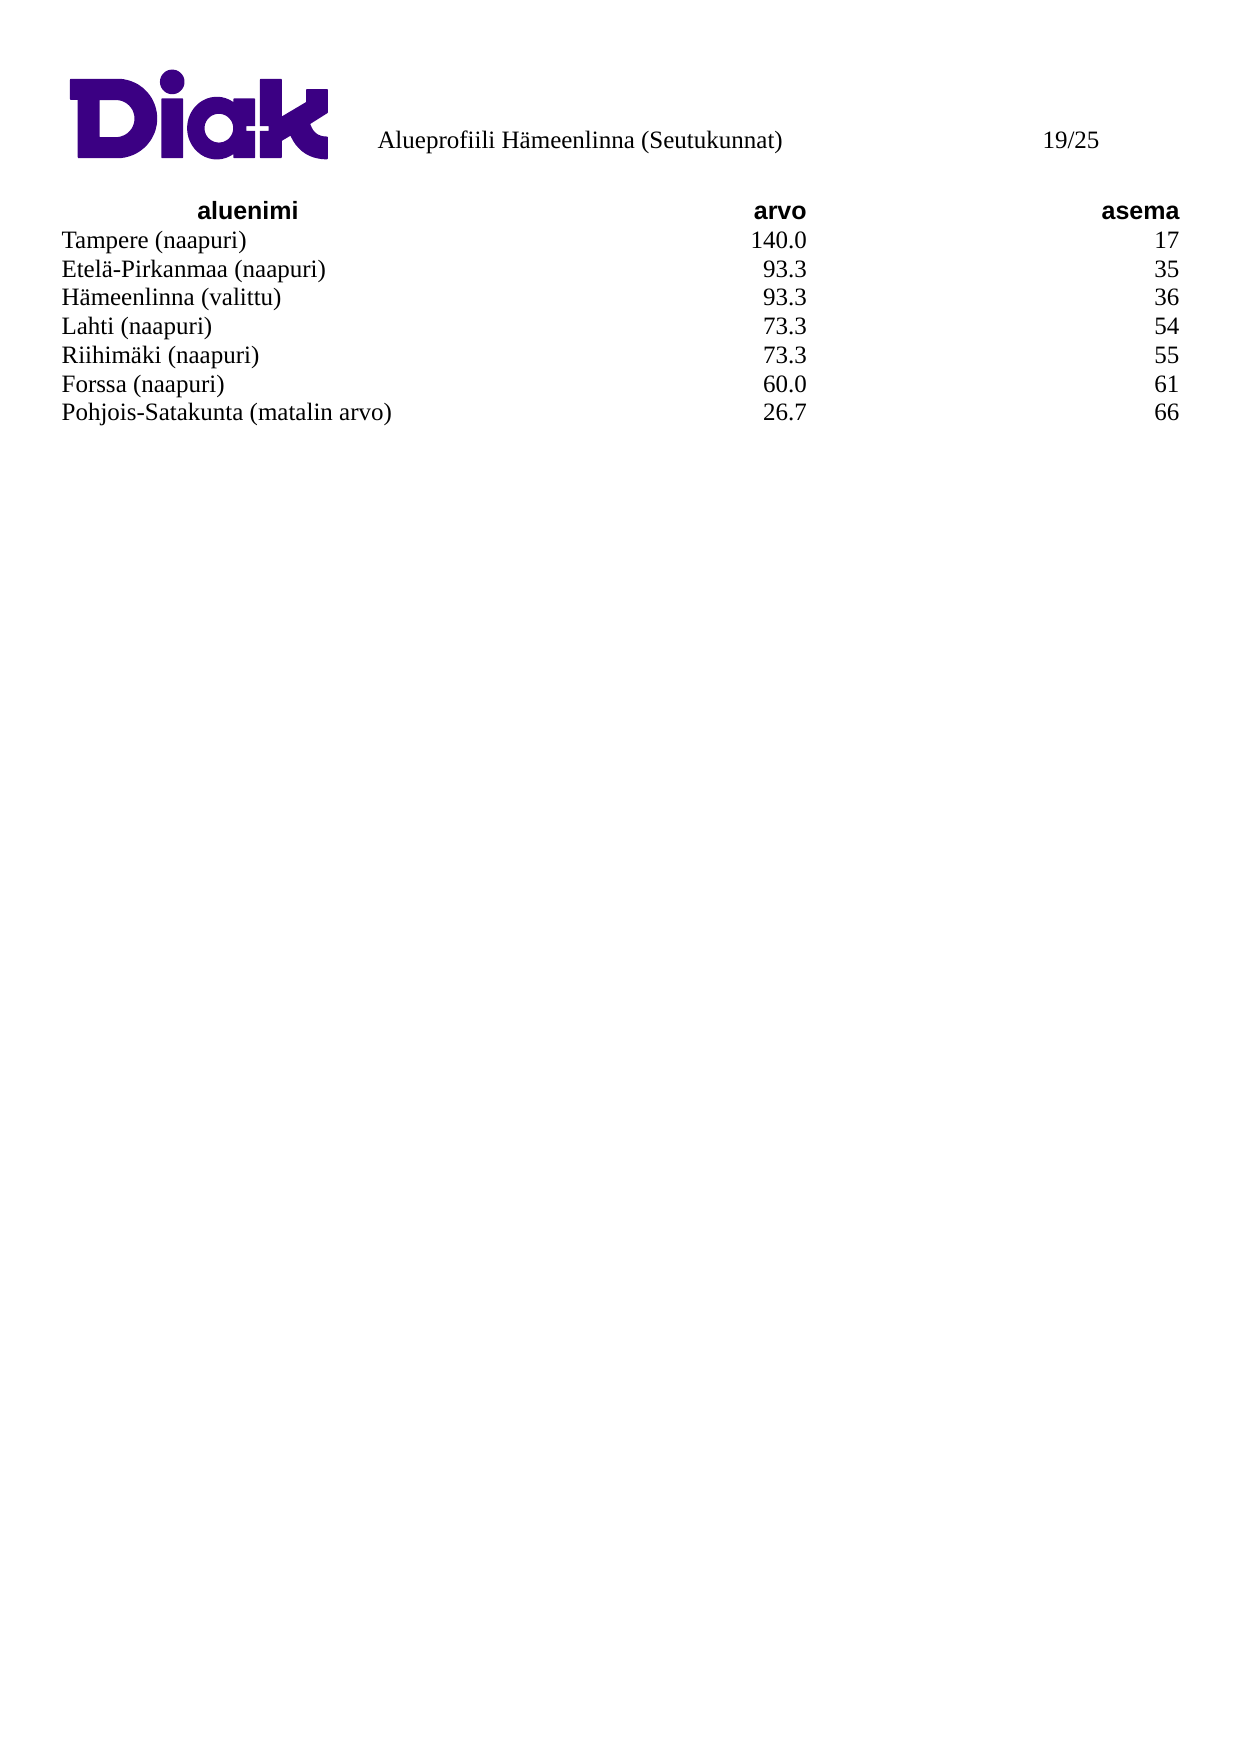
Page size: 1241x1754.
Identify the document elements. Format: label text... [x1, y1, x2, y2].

table_cell Tampere (naapuri) [61, 225, 434, 254]
table_cell 55 [806, 340, 1179, 369]
table_cell 35 [806, 254, 1179, 282]
table_cell Riihimäki (naapuri) [61, 340, 434, 369]
table_cell 66 [806, 398, 1179, 426]
table_cell 140.0 [434, 225, 806, 254]
table_cell 60.0 [434, 369, 806, 397]
table_cell 36 [806, 283, 1179, 311]
table_cell Forssa (naapuri) [61, 369, 434, 397]
table_cell 93.3 [434, 254, 806, 282]
table_cell 73.3 [434, 340, 806, 369]
table_cell Etelä-Pirkanmaa (naapuri) [61, 254, 434, 282]
table_cell 54 [806, 311, 1179, 340]
table_header aluenimi [61, 196, 434, 225]
table_cell 61 [806, 369, 1179, 397]
table_cell 17 [806, 225, 1179, 254]
table_header arvo [434, 196, 806, 225]
table_cell 73.3 [434, 311, 806, 340]
table_cell Hämeenlinna (valittu) [61, 283, 434, 311]
table_cell 93.3 [434, 283, 806, 311]
table_cell Pohjois-Satakunta (matalin arvo) [61, 398, 434, 426]
table_cell 26.7 [434, 398, 806, 426]
table_cell Lahti (naapuri) [61, 311, 434, 340]
table_header asema [806, 196, 1179, 225]
